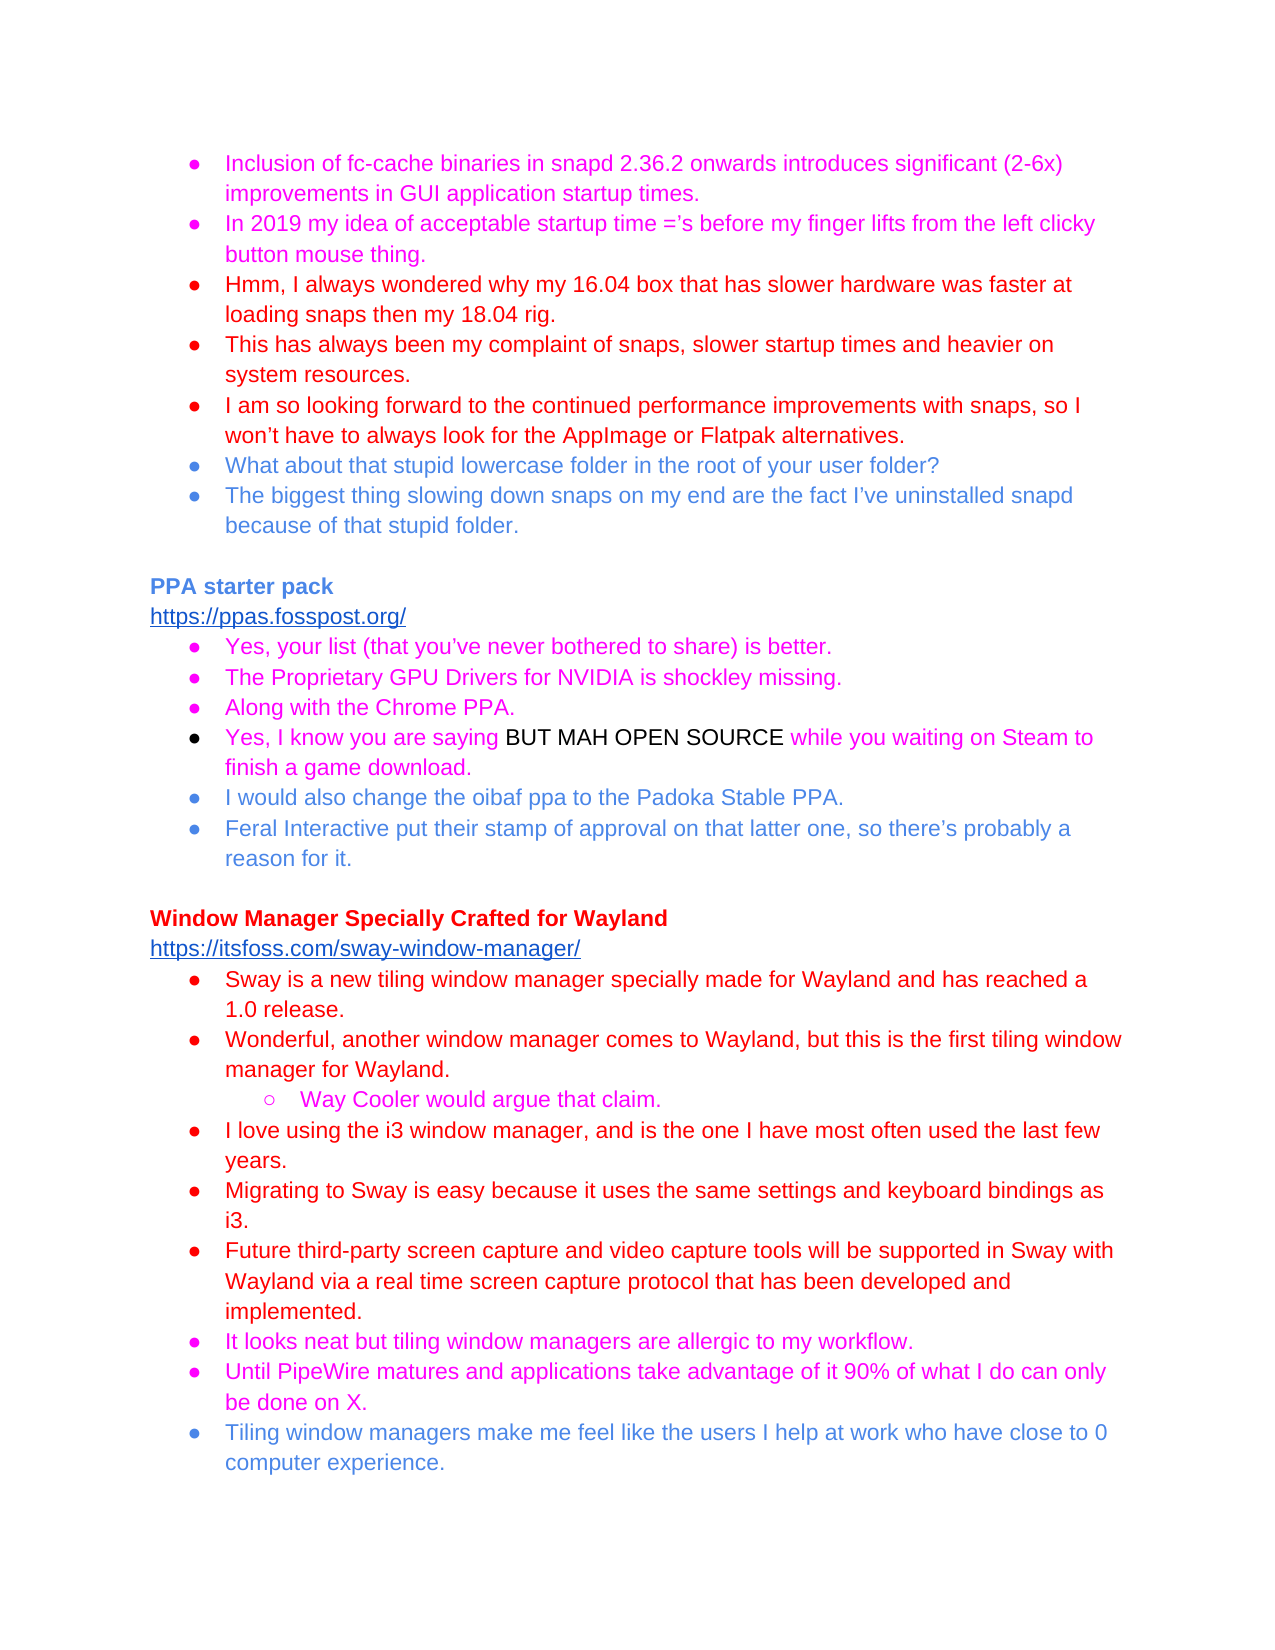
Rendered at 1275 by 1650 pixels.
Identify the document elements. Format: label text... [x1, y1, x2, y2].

list I would also change the oibaf ppa to the Padoka Stable PPA. [187, 784, 1125, 811]
list Wonderful, another window manager comes to Wayland, but this is the first tiling window manager for Wayland. [187, 1026, 1125, 1083]
list Yes, I know you are saying BUT MAH OPEN SOURCE while you waiting on Steam to finish a game download. [187, 724, 1125, 781]
list Feral Interactive put their stamp of approval on that latter one, so there’s probably a reason for it. [187, 814, 1125, 871]
list Until PipeWire matures and applications take advantage of it 90% of what I do can only be done on X. [187, 1358, 1125, 1415]
list This has always been my complaint of snaps, slower startup times and heavier on system resources. [187, 331, 1125, 388]
text PPA starter pack [150, 573, 1125, 599]
list Future third-party screen capture and video capture tools will be supported in Sway with Wayland via a real time screen capture protocol that has been developed and implemented. [187, 1237, 1125, 1324]
list What about that stupid lowercase folder in the root of your user folder? [187, 452, 1125, 478]
text https://ppas.fosspost.org/ [150, 603, 1125, 629]
list Yes, your list (that you’ve never bothered to share) is better. [187, 633, 1125, 660]
text https://itsfoss.com/sway-window-manager/ [150, 935, 1125, 962]
list Sway is a new tiling window manager specially made for Wayland and has reached a 1.0 release. [187, 966, 1125, 1022]
list It looks neat but tiling window managers are allergic to my workflow. [187, 1328, 1125, 1354]
list I am so looking forward to the continued performance improvements with snaps, so I won’t have to always look for the AppImage or Flatpak alternatives. [187, 392, 1125, 448]
list Along with the Chrome PPA. [187, 694, 1125, 720]
list In 2019 my idea of acceptable startup time =’s before my finger lifts from the left clicky button mouse thing. [187, 210, 1125, 267]
list The biggest thing slowing down snaps on my end are the fact I’ve uninstalled snapd because of that stupid folder. [187, 482, 1125, 539]
list I love using the i3 window manager, and is the one I have most often used the last few years. [187, 1117, 1125, 1173]
list Hmm, I always wondered why my 16.04 box that has slower hardware was faster at loading snaps then my 18.04 rig. [187, 271, 1125, 327]
list The Proprietary GPU Drivers for NVIDIA is shockley missing. [187, 663, 1125, 690]
list Tiling window managers make me feel like the users I help at work who have close to 0 computer experience. [187, 1419, 1125, 1475]
list Migrating to Sway is easy because it uses the same settings and keyboard bindings as i3. [187, 1177, 1125, 1234]
text Window Manager Specially Crafted for Wayland [150, 905, 1125, 932]
list Inclusion of fc-cache binaries in snapd 2.36.2 onwards introduces significant (2-6x) improvements in GUI application startup times. [187, 150, 1125, 207]
list Way Cooler would argue that claim. [262, 1086, 1125, 1113]
